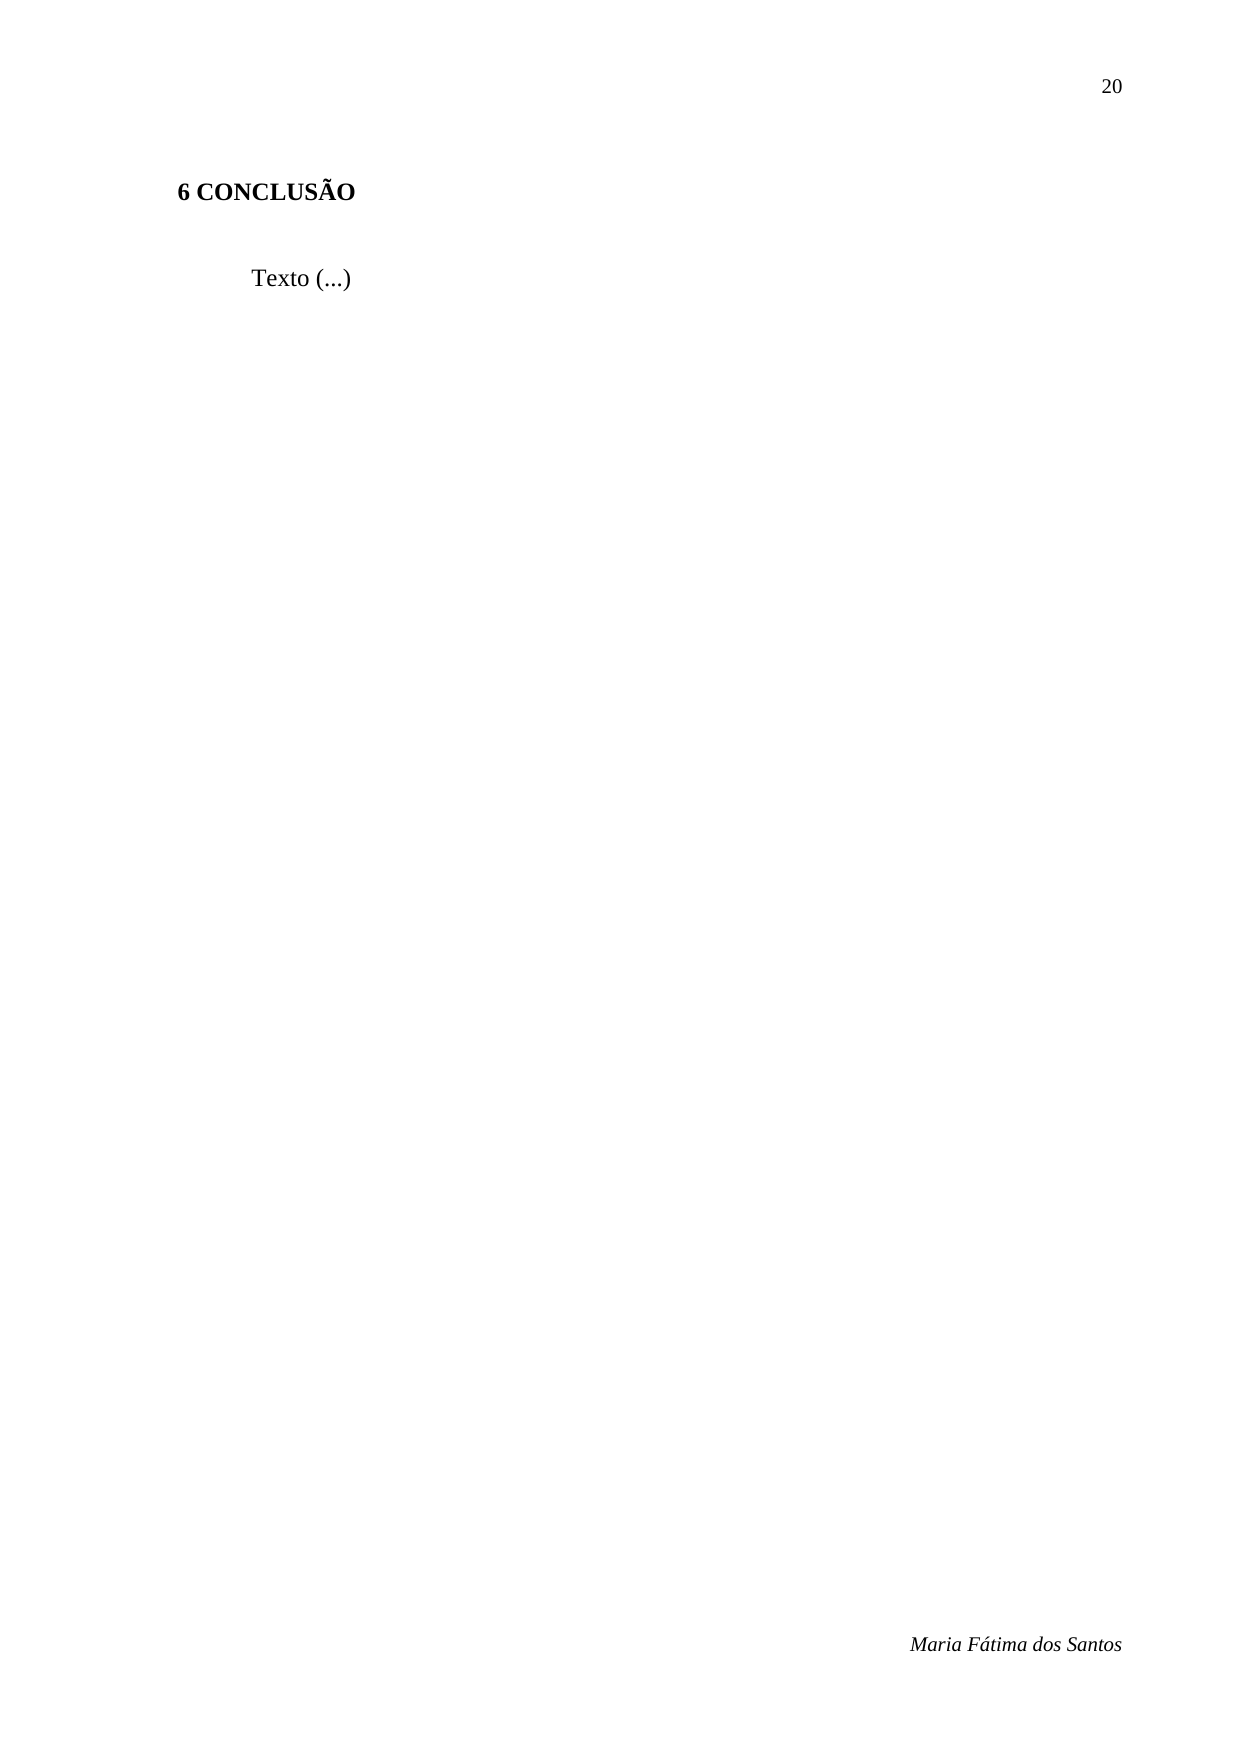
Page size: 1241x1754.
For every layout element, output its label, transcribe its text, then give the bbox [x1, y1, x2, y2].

text Texto (...) [177, 263, 1122, 292]
text 6 CONCLUSÃO [177, 177, 1004, 206]
